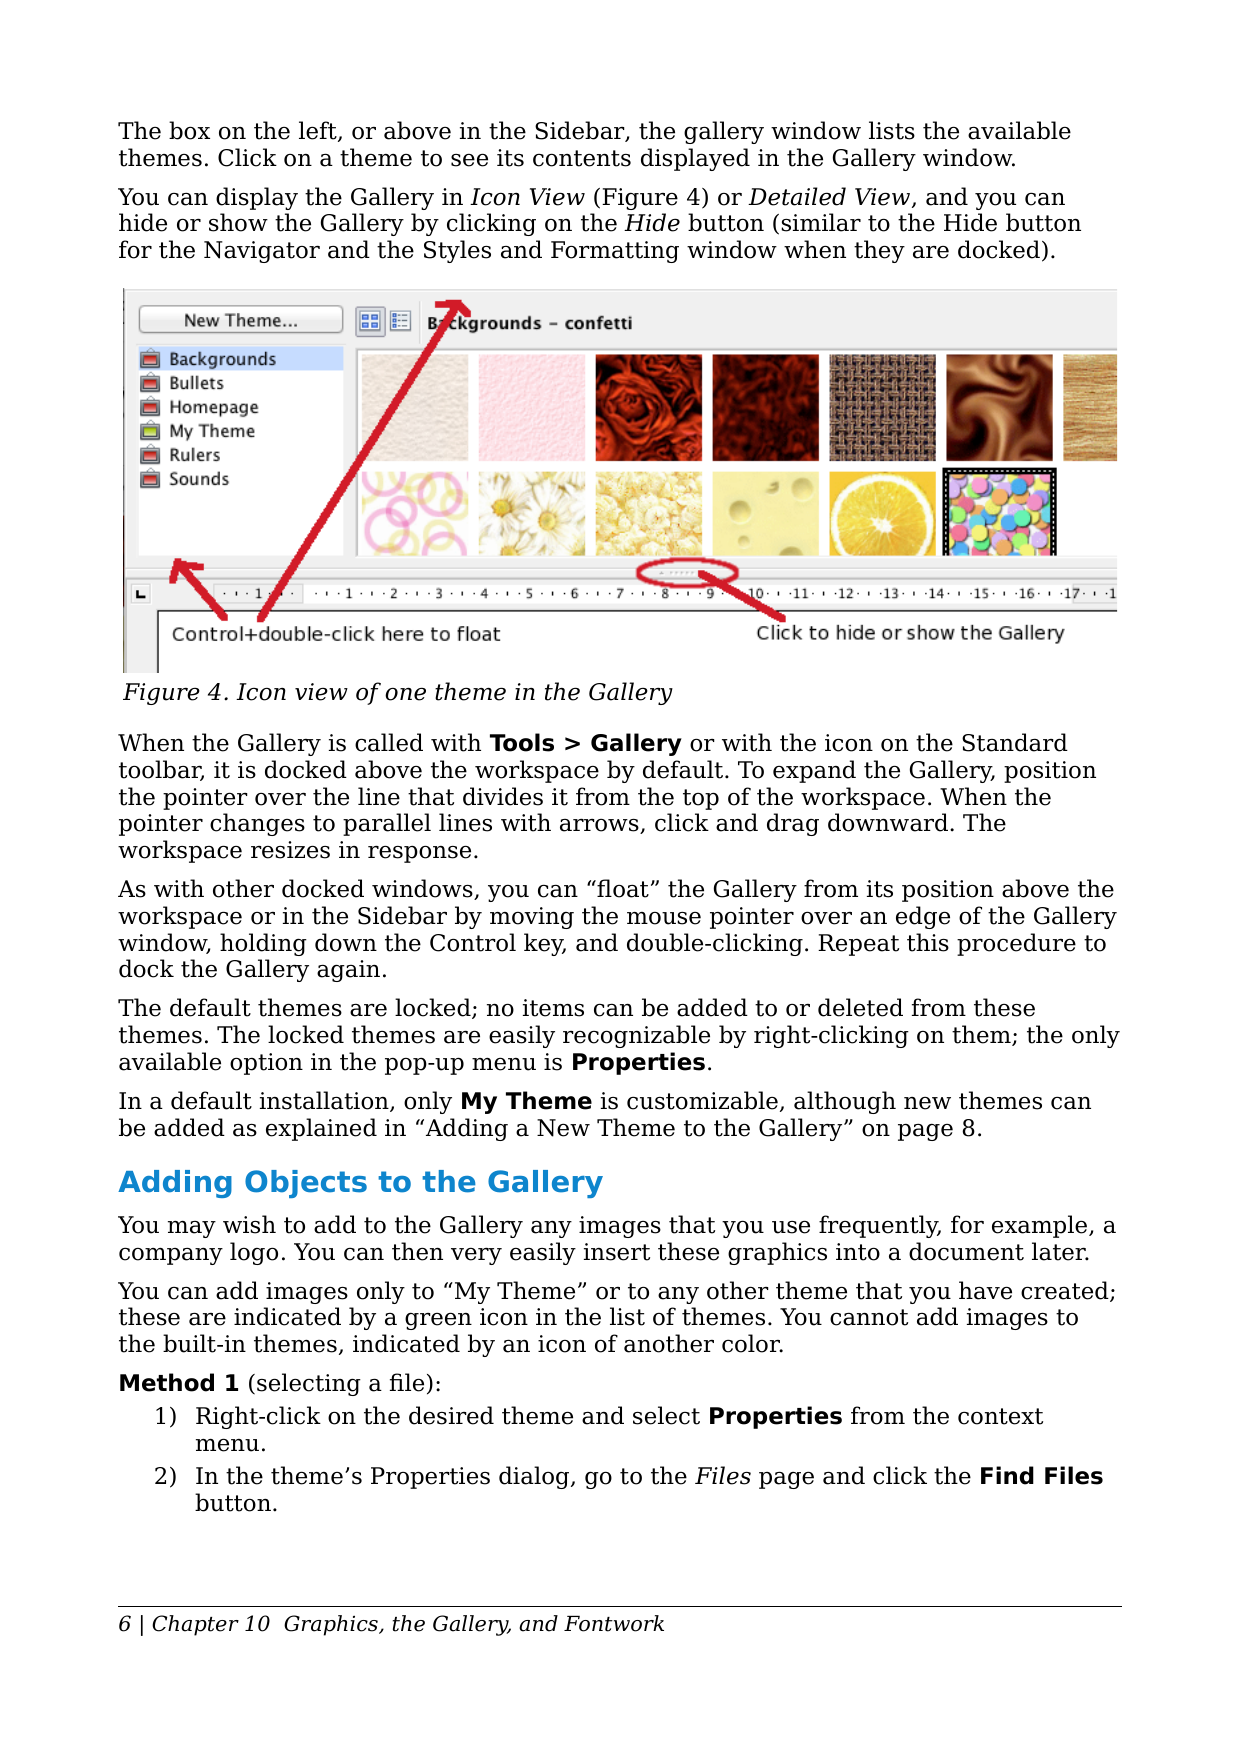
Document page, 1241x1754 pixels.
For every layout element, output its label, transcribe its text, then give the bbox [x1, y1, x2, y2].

text When the Gallery is called with Tools > Gallery or with the icon on the Standard toolbar, it is docked above the workspace by default. To expand the Gallery, position the pointer over the line that divides it from the top of the workspace. When the pointer changes to parallel lines with arrows, click and drag downward. The workspace resizes in response. [118, 731, 1122, 864]
text Figure 4. Icon view of one theme in the Gallery [123, 679, 1117, 705]
text In a default installation, only My Theme is customizable, although new themes can be added as explained in “Adding a New Theme to the Gallery” on page 8. [118, 1088, 1122, 1141]
text You may wish to add to the Gallery any images that you use frequently, for example, a company logo. You can then very easily insert these graphics into a document later. [118, 1212, 1122, 1265]
picture [123, 288, 1118, 673]
text As with other docked windows, you can “float” the Gallery from its position above the workspace or in the Sidebar by moving the mouse pointer over an edge of the Gallery window, holding down the Control key, and double-clicking. Repeat this procedure to dock the Gallery again. [118, 876, 1122, 983]
list Method 1 (selecting a file): [118, 1370, 1122, 1397]
list In the theme’s Properties dialog, go to the Files page and click the Find Files button. [177, 1463, 1122, 1516]
text You can display the Gallery in Icon View (Figure 4) or Detailed View, and you can hide or show the Gallery by clicking on the Hide button (similar to the Hide button for the Navigator and the Styles and Formatting window when they are docked). [118, 184, 1122, 264]
text The box on the left, or above in the Sidebar, the gallery window lists the available themes. Click on a theme to see its contents displayed in the Gallery window. [118, 118, 1122, 171]
list Right-click on the desired theme and select Properties from the context menu. [177, 1403, 1122, 1457]
subtitle Adding Objects to the Gallery [118, 1166, 1122, 1200]
text The default themes are locked; no items can be added to or deleted from these themes. The locked themes are easily recognizable by right-clicking on them; the only available option in the pop-up menu is Properties. [118, 996, 1122, 1076]
text You can add images only to “My Theme” or to any other theme that you have created; these are indicated by a green icon in the list of themes. You cannot add images to the built-in themes, indicated by an icon of another color. [118, 1278, 1122, 1358]
